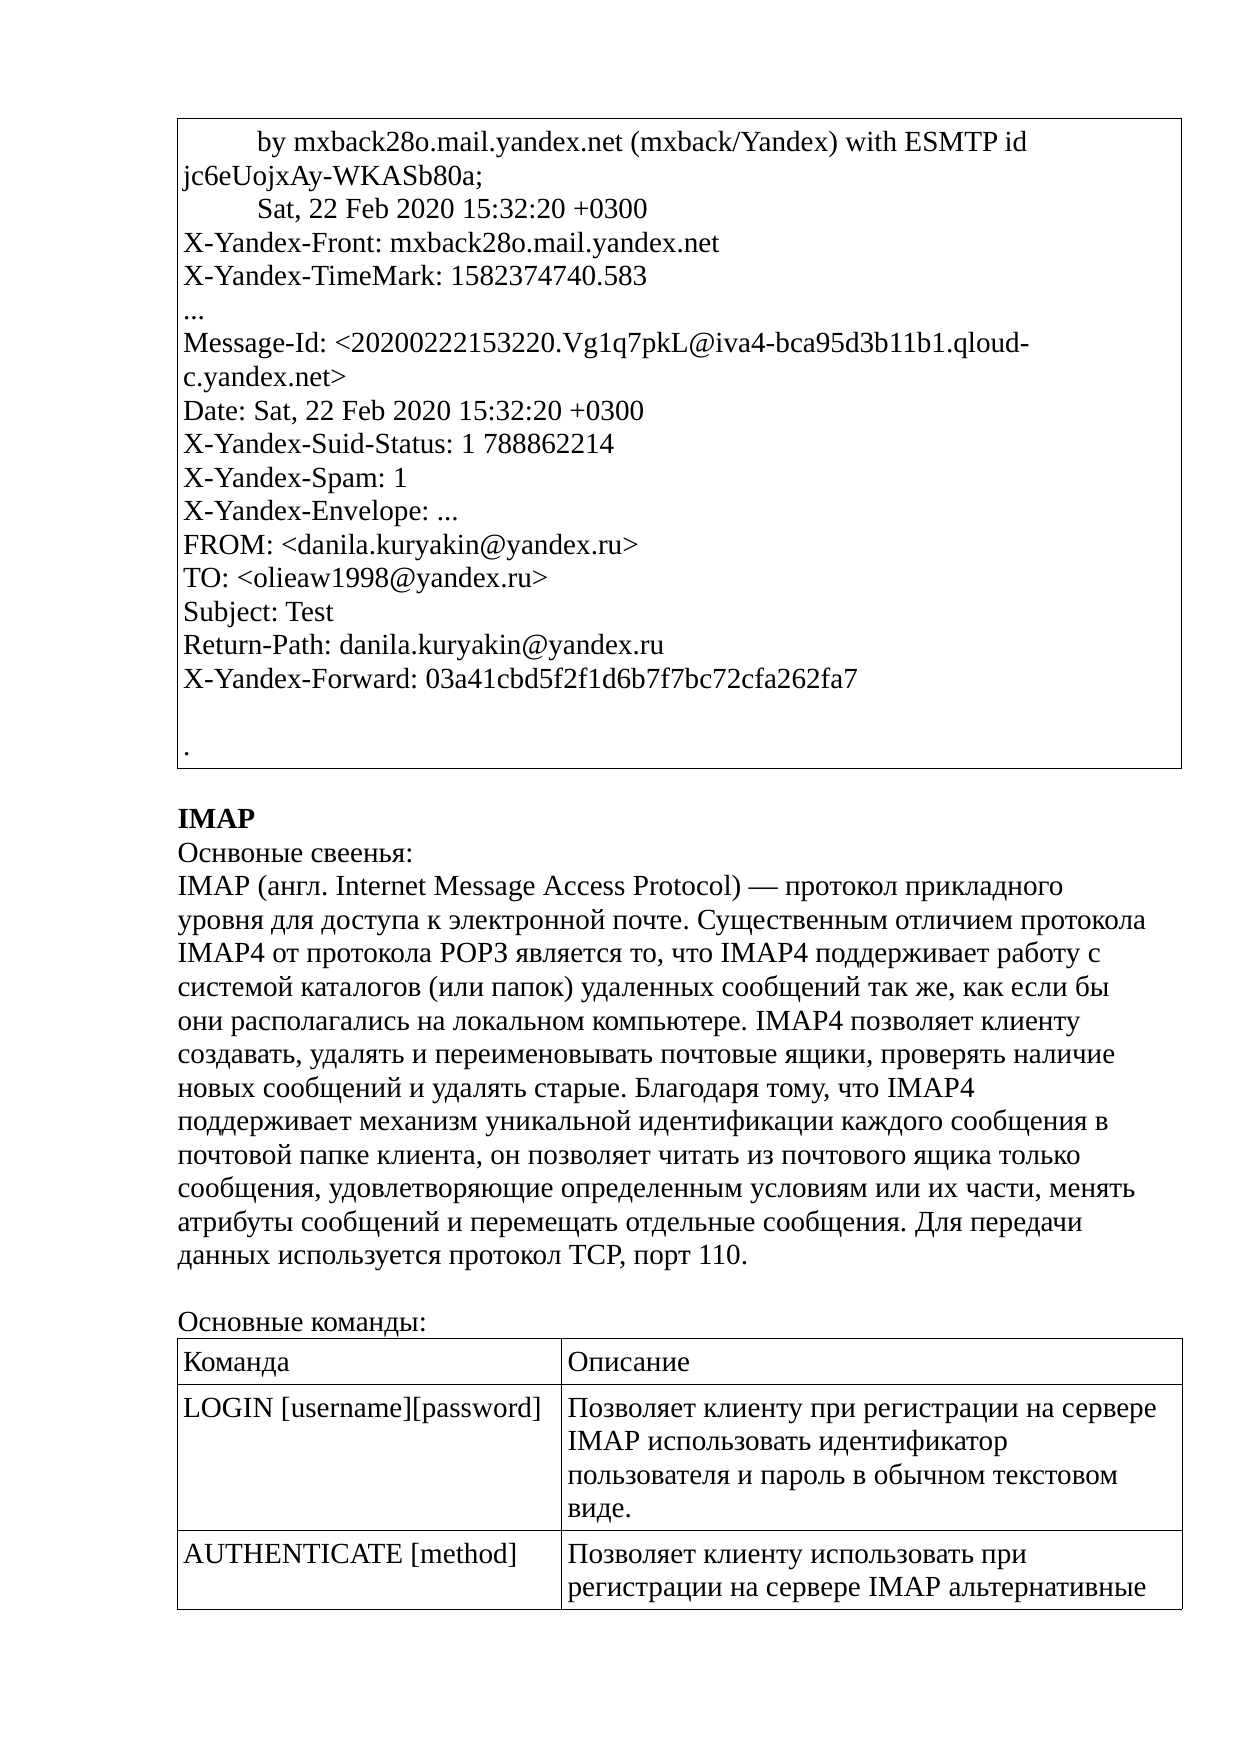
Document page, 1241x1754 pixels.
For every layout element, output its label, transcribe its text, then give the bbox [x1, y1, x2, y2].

table_cell Позволяет клиенту использовать при регистрации на сервере IMAP альтернативные [562, 1531, 1182, 1609]
table_header Команда [178, 1339, 561, 1384]
table_cell LOGIN [username][password] [178, 1385, 561, 1530]
text IMAP [177, 801, 1152, 835]
text Оснвоные свеенья: [177, 835, 1152, 868]
table_cell Позволяет клиенту при регистрации на сервере IMAP использовать идентификатор пользователя и пароль в обычном текстовом виде. [562, 1385, 1182, 1530]
table_cell AUTHENTICATE [method] [178, 1531, 561, 1609]
text Основные команды: [177, 1304, 1152, 1338]
table_header Описание [562, 1339, 1182, 1384]
table_header by mxback28o.mail.yandex.net (mxback/Yandex) with ESMTP id jc6eUojxAy-WKASb80a; Sat, 22 Feb 2020 15:32:20 +0300 X-Yandex-Front: mxback28o.mail.yandex.net X-Yandex-TimeMark: 1582374740.583 ... Message-Id: <20200222153220.Vg1q7pkL@iva4-bca95d3b11b1.qloud-c.yandex.net> Date: Sat, 22 Feb 2020 15:32:20 +0300 X-Yandex-Suid-Status: 1 788862214 X-Yandex-Spam: 1 X-Yandex-Envelope: ... FROM: <danila.kuryakin@yandex.ru> TO: <olieaw1998@yandex.ru> Subject: Test Return-Path: danila.kuryakin@yandex.ru X-Yandex-Forward: 03a41cbd5f2f1d6b7f7bc72cfa262fa7 . [178, 119, 1181, 767]
text IMAP (англ. Internet Message Access Protocol) — протокол прикладного уровня для доступа к электронной почте. Существенным отличием протокола IMAP4 от протокола РОРЗ является то, что IMAP4 поддерживает работу с системой каталогов (или папок) удаленных сообщений так же, как если бы они располагались на локальном компьютере. IMAP4 позволяет клиенту создавать, удалять и переименовывать почтовые ящики, проверять наличие новых сообщений и удалять старые. Благодаря тому, что IMAP4 поддерживает механизм уникальной идентификации каждого сообщения в почтовой папке клиента, он позволяет читать из почтового ящика только сообщения, удовлетворяющие определенным условиям или их части, менять атрибуты сообщений и перемещать отдельные сообщения. Для передачи данных используется протокол TCP, порт 110. [177, 868, 1152, 1271]
